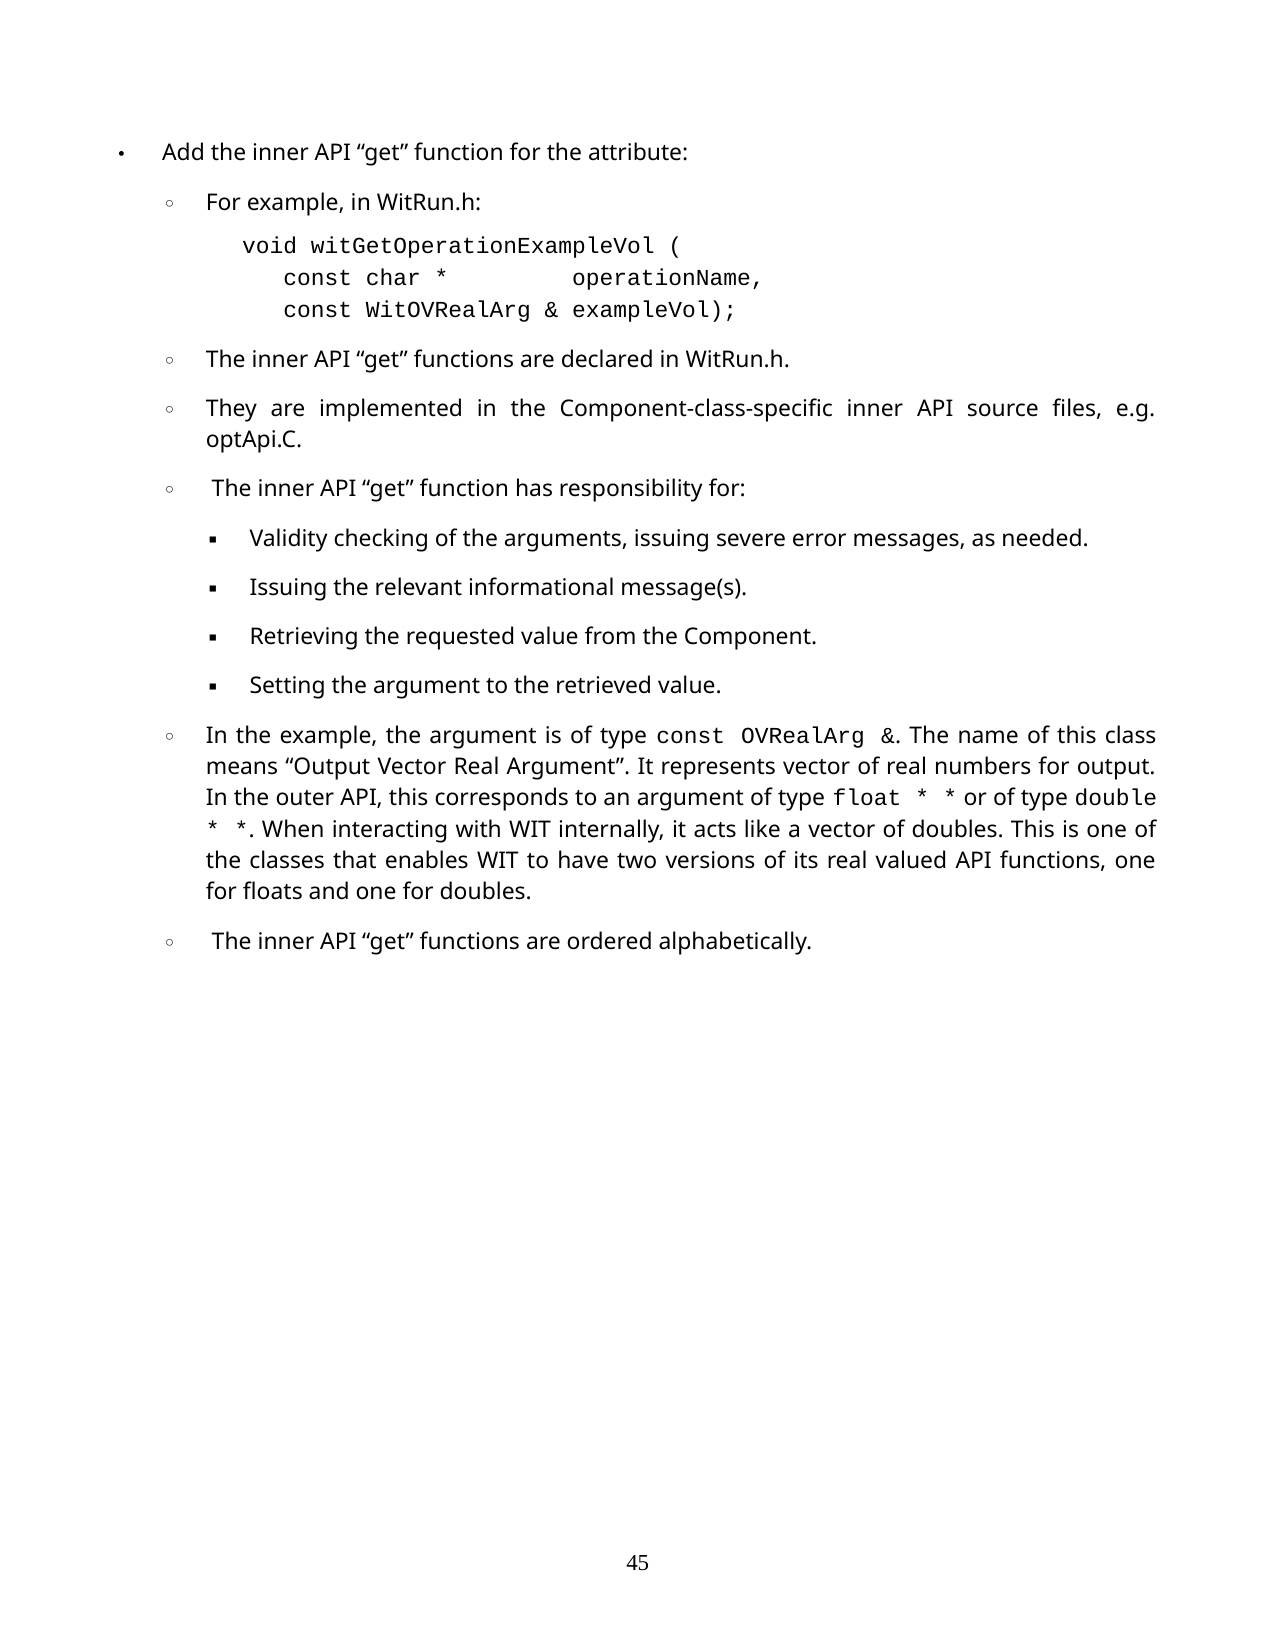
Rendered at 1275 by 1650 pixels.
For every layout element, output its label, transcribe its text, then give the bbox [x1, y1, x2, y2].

list Retrieving the requested value from the Component. [206, 620, 1157, 651]
text const char * operationName, [118, 267, 1157, 293]
text void witGetOperationExampleVol ( [118, 235, 1157, 261]
list They are implemented in the Component-class-specific inner API source files, e.g. optApi.C. [162, 392, 1157, 454]
list For example, in WitRun.h: [162, 185, 1157, 217]
list Issuing the relevant informational message(s). [206, 571, 1157, 602]
list Validity checking of the arguments, issuing severe error messages, as needed. [206, 522, 1157, 553]
list The inner API “get” functions are ordered alphabetically. [162, 924, 1157, 956]
list The inner API “get” function has responsibility for: [162, 472, 1157, 504]
list Add the inner API “get” function for the attribute: [118, 136, 1157, 167]
list The inner API “get” functions are declared in WitRun.h. [162, 343, 1157, 374]
text const WitOVRealArg & exampleVol); [118, 299, 1157, 324]
list Setting the argument to the retrieved value. [206, 669, 1157, 701]
list In the example, the argument is of type const OVRealArg &. The name of this class means “Output Vector Real Argument”. It represents vector of real numbers for output. In the outer API, this corresponds to an argument of type float * * or of type double * *. When interacting with WIT internally, it acts like a vector of doubles. This is one of the classes that enables WIT to have two versions of its real valued API functions, one for floats and one for doubles. [162, 719, 1157, 907]
